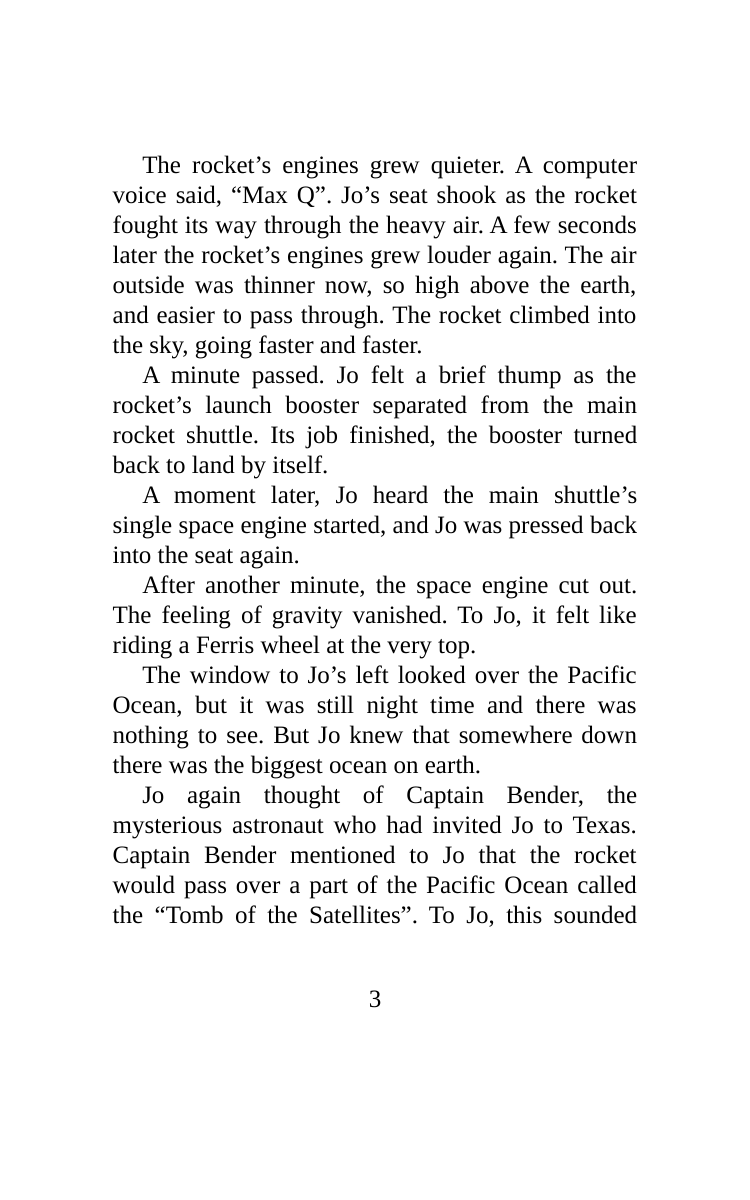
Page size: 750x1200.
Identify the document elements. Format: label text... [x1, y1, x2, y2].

text After another minute, the space engine cut out. The feeling of gravity vanished. To Jo, it felt like riding a Ferris wheel at the very top. [112, 570, 637, 660]
text The rocket’s engines grew quieter. A computer voice said, “Max Q”. Jo’s seat shook as the rocket fought its way through the heavy air. A few seconds later the rocket’s engines grew louder again. The air outside was thinner now, so high above the earth, and easier to pass through. The rocket climbed into the sky, going faster and faster. [112, 150, 637, 360]
text Jo again thought of Captain Bender, the mysterious astronaut who had invited Jo to Texas. Captain Bender mentioned to Jo that the rocket would pass over a part of the Pacific Ocean called the “Tomb of the Satellites”. To Jo, this sounded [112, 780, 637, 930]
text The window to Jo’s left looked over the Pacific Ocean, but it was still night time and there was nothing to see. But Jo knew that somewhere down there was the biggest ocean on earth. [112, 660, 637, 780]
text A minute passed. Jo felt a brief thump as the rocket’s launch booster separated from the main rocket shuttle. Its job finished, the booster turned back to land by itself. [112, 360, 637, 480]
text A moment later, Jo heard the main shuttle’s single space engine started, and Jo was pressed back into the seat again. [112, 480, 637, 570]
